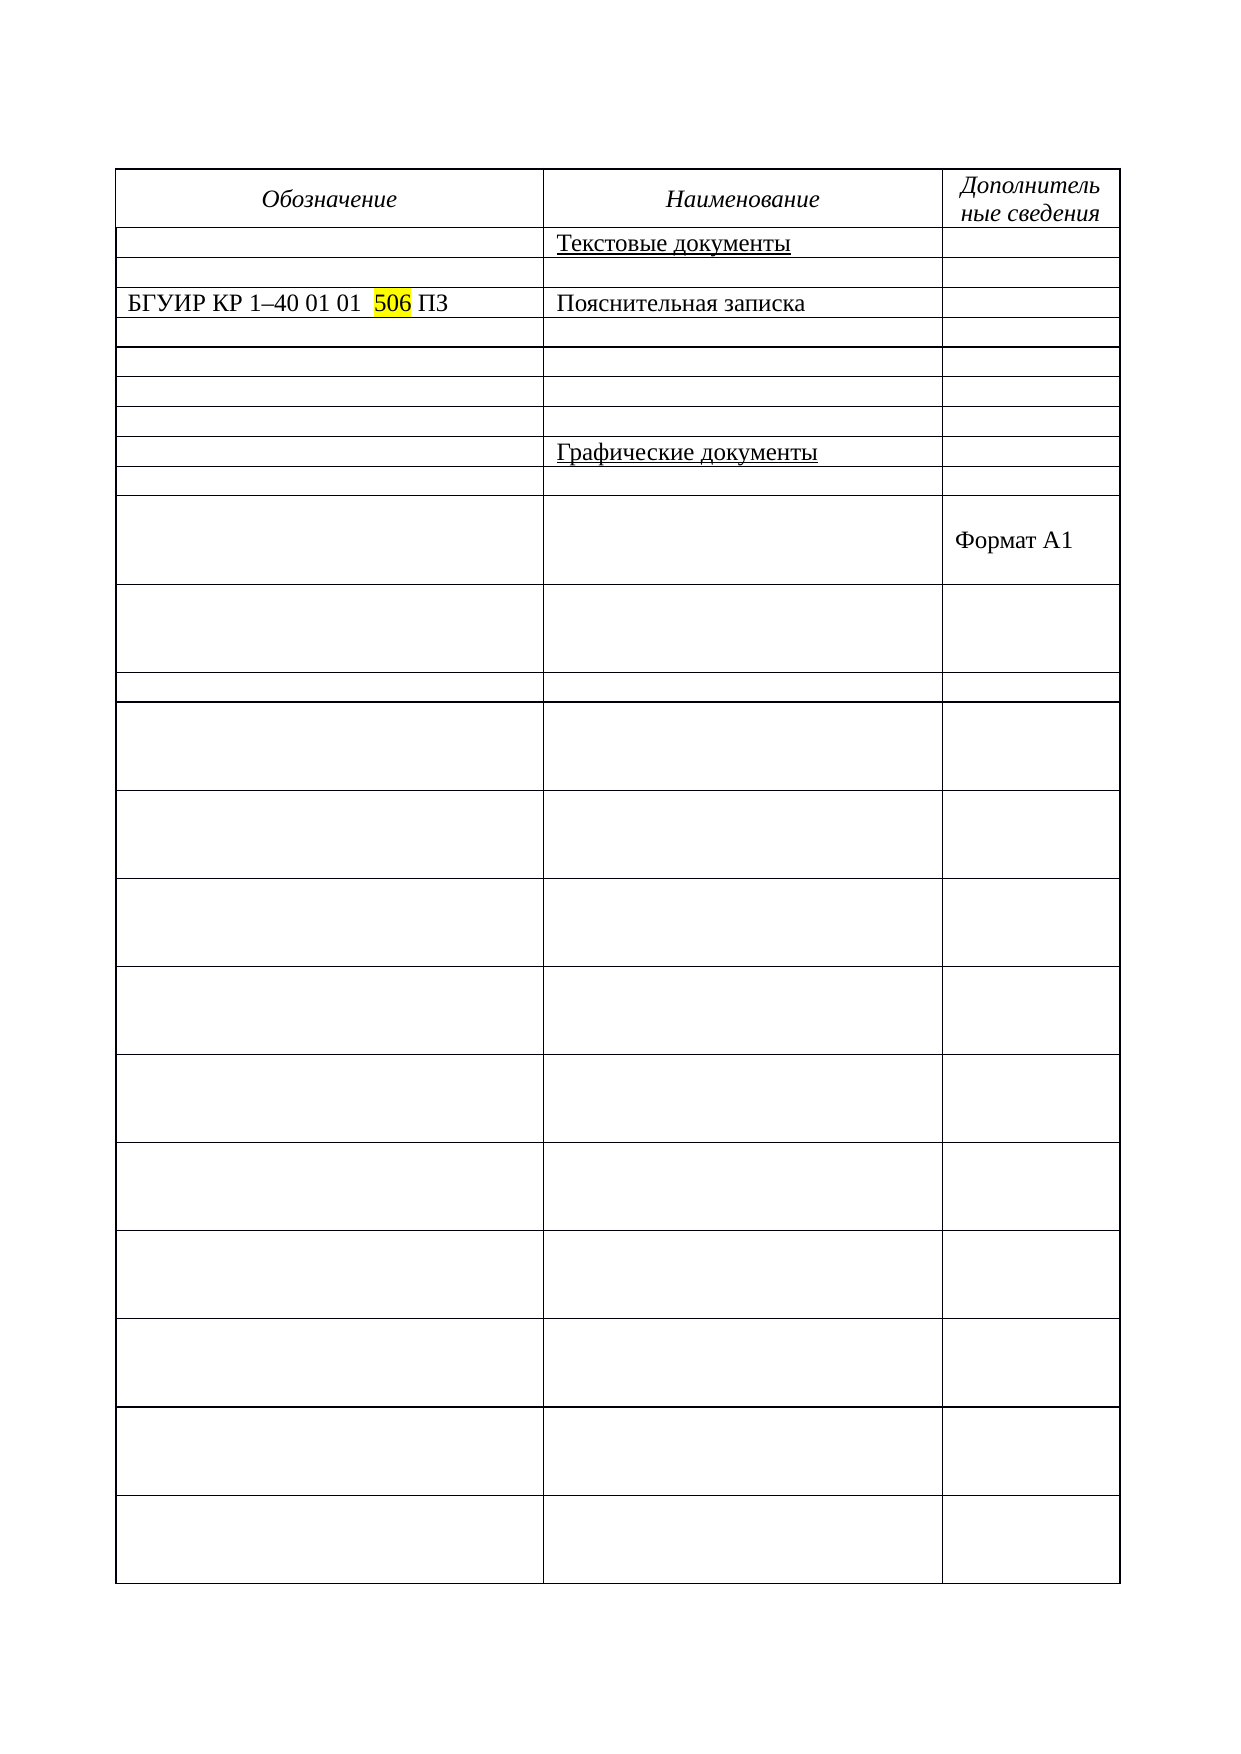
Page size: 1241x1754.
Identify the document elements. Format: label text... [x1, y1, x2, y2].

table_cell [544, 791, 942, 878]
table_cell [943, 879, 1119, 966]
table_header Дополнительные сведения [943, 170, 1119, 227]
table_cell [943, 1055, 1119, 1142]
table_cell Пояснительная записка [544, 288, 942, 317]
table_cell [943, 288, 1119, 317]
table_cell [544, 703, 942, 789]
table_cell [117, 1143, 543, 1230]
table_cell [117, 496, 543, 583]
table_cell [117, 585, 543, 672]
table_cell [943, 1319, 1119, 1406]
table_cell [117, 967, 543, 1054]
table_cell [943, 1408, 1119, 1494]
table_cell [544, 1496, 942, 1583]
table_cell [117, 348, 543, 376]
table_cell [544, 967, 942, 1054]
table_cell [943, 377, 1119, 406]
table_cell [117, 673, 543, 701]
table_cell [117, 377, 543, 406]
table_cell [544, 318, 942, 346]
table_cell [117, 1231, 543, 1318]
table_cell [943, 467, 1119, 495]
table_cell [544, 1408, 942, 1494]
table_cell [544, 407, 942, 436]
table_cell [117, 1319, 543, 1406]
table_cell [117, 1408, 543, 1494]
table_cell [544, 1319, 942, 1406]
table_cell [117, 703, 543, 789]
table_cell [544, 258, 942, 287]
table_cell [117, 1055, 543, 1142]
table_cell [943, 791, 1119, 878]
table_cell Графические документы [544, 437, 942, 466]
table_cell [117, 318, 543, 346]
table_cell [943, 585, 1119, 672]
table_cell [544, 467, 942, 495]
table_cell [117, 228, 543, 257]
table_cell [943, 407, 1119, 436]
table_cell [943, 1143, 1119, 1230]
table_cell [544, 496, 942, 583]
table_cell [544, 879, 942, 966]
table_cell [943, 967, 1119, 1054]
table_cell [117, 407, 543, 436]
table_cell [943, 437, 1119, 466]
table_cell [544, 377, 942, 406]
table_cell [544, 1055, 942, 1142]
table_cell [943, 703, 1119, 789]
table_cell Формат А1 [943, 496, 1119, 583]
table_cell [943, 348, 1119, 376]
table_cell [544, 1143, 942, 1230]
table_cell [544, 1231, 942, 1318]
table_cell [943, 258, 1119, 287]
table_cell [117, 437, 543, 466]
table_cell Текстовые документы [544, 228, 942, 257]
table_header Обозначение [116, 170, 543, 227]
table_cell [544, 585, 942, 672]
table_cell [943, 673, 1119, 701]
table_header Наименование [544, 170, 942, 227]
table_cell [943, 1231, 1119, 1318]
table_cell [544, 673, 942, 701]
table_cell [117, 467, 543, 495]
table_cell [544, 348, 942, 376]
table_cell БГУИР КР 1–40 01 01 506 ПЗ [117, 288, 543, 317]
table_cell [117, 258, 543, 287]
table_cell [943, 1496, 1119, 1583]
table_cell [117, 1496, 543, 1583]
table_cell [117, 791, 543, 878]
table_cell [943, 228, 1119, 257]
table_cell [943, 318, 1119, 346]
table_cell [117, 879, 543, 966]
